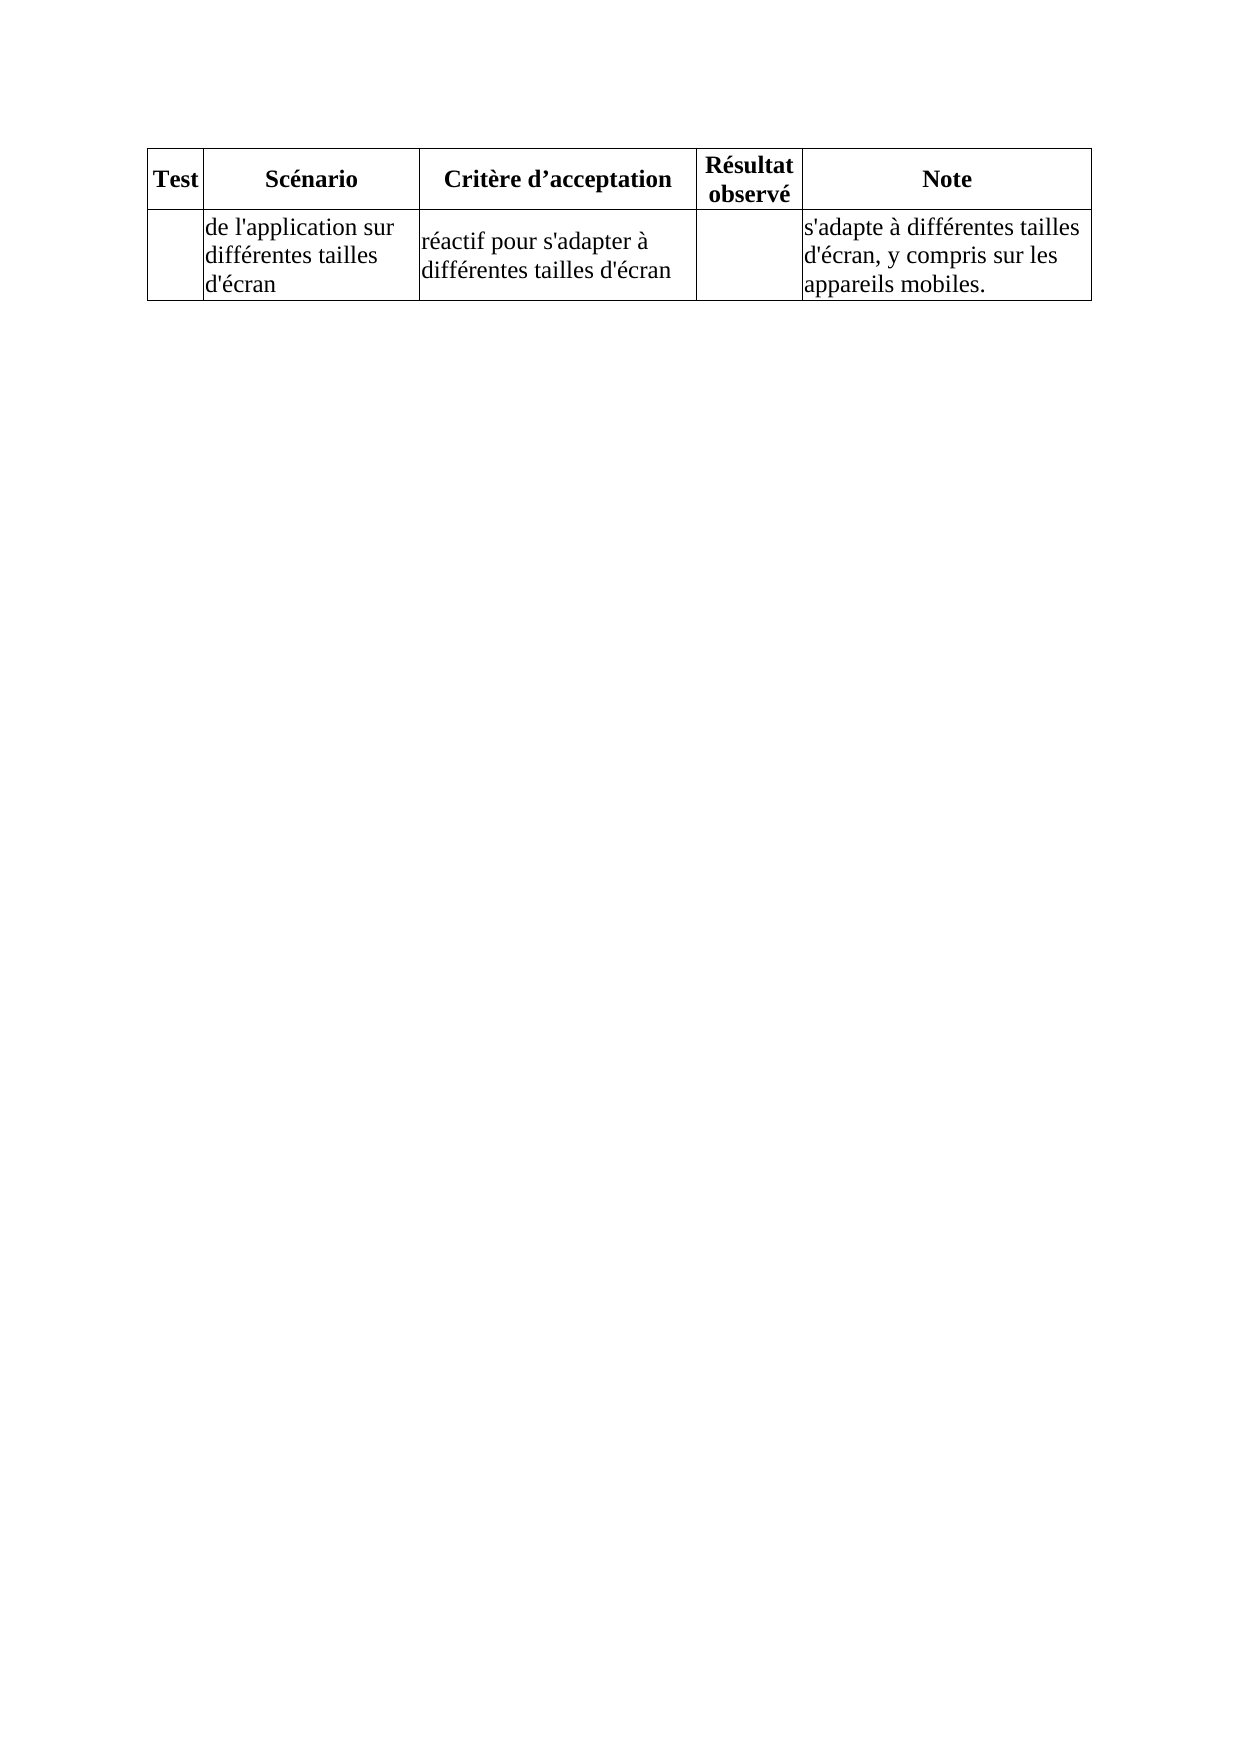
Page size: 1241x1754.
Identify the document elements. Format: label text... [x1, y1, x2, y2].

table_header Test [148, 149, 203, 209]
table_header Note [803, 149, 1091, 209]
table_cell [148, 210, 203, 300]
table_header Résultat observé [697, 149, 802, 209]
table_header Scénario [204, 149, 419, 209]
table_cell de l'application sur différentes tailles d'écran [204, 210, 419, 300]
table_cell réactif pour s'adapter à différentes tailles d'écran [420, 210, 696, 300]
table_cell [697, 210, 802, 300]
table_header Critère d’acceptation [420, 149, 696, 209]
table_cell s'adapte à différentes tailles d'écran, y compris sur les appareils mobiles. [803, 210, 1091, 300]
